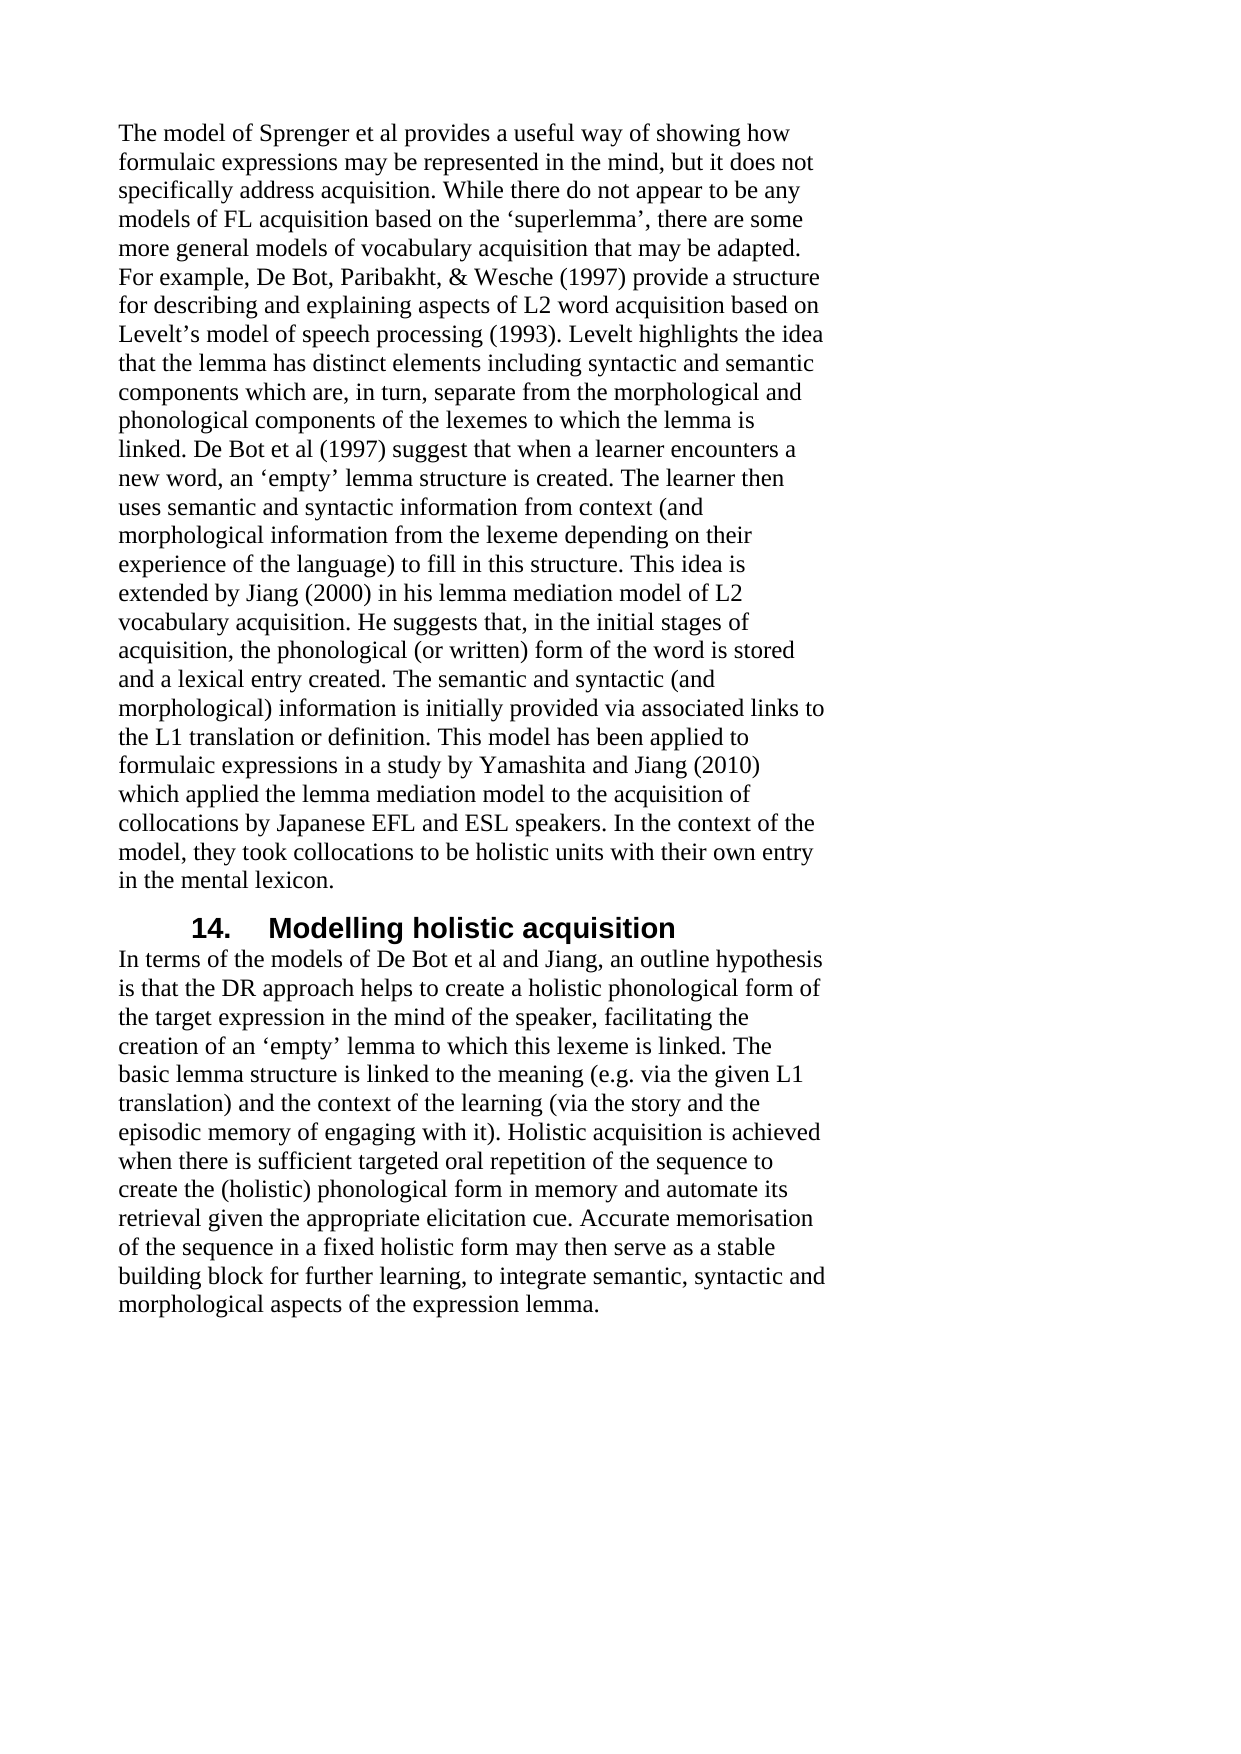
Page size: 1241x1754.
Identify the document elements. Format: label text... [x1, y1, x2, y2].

text The model of Sprenger et al provides a useful way of showing how formulaic expressions may be represented in the mind, but it does not specifically address acquisition. While there do not appear to be any models of FL acquisition based on the ‘superlemma’, there are some more general models of vocabulary acquisition that may be adapted. For example, De Bot, Paribakht, & Wesche (1997) provide a structure for describing and explaining aspects of L2 word acquisition based on Levelt’s model of speech processing (1993). Levelt highlights the idea that the lemma has distinct elements including syntactic and semantic components which are, in turn, separate from the morphological and phonological components of the lexemes to which the lemma is linked. De Bot et al (1997) suggest that when a learner encounters a new word, an ‘empty’ lemma structure is created. The learner then uses semantic and syntactic information from context (and morphological information from the lexeme depending on their experience of the language) to fill in this structure. This idea is extended by Jiang (2000) in his lemma mediation model of L2 vocabulary acquisition. He suggests that, in the initial stages of acquisition, the phonological (or written) form of the word is stored and a lexical entry created. The semantic and syntactic (and morphological) information is initially provided via associated links to the L1 translation or definition. This model has been applied to formulaic expressions in a study by Yamashita and Jiang (2010) which applied the lemma mediation model to the acquisition of collocations by Japanese EFL and ESL speakers. In the context of the model, they took collocations to be holistic units with their own entry in the mental lexicon. [118, 118, 827, 894]
text In terms of the models of De Bot et al and Jiang, an outline hypothesis is that the DR approach helps to create a holistic phonological form of the target expression in the mind of the speaker, facilitating the creation of an ‘empty’ lemma to which this lexeme is linked. The basic lemma structure is linked to the meaning (e.g. via the given L1 translation) and the context of the learning (via the story and the episodic memory of engaging with it). Holistic acquisition is achieved when there is sufficient targeted oral repetition of the sequence to create the (holistic) phonological form in memory and automate its retrieval given the appropriate elicitation cue. Accurate memorisation of the sequence in a fixed holistic form may then serve as a stable building block for further learning, to integrate semantic, syntactic and morphological aspects of the expression lemma. [118, 944, 827, 1318]
list Modelling holistic acquisition [191, 911, 827, 944]
